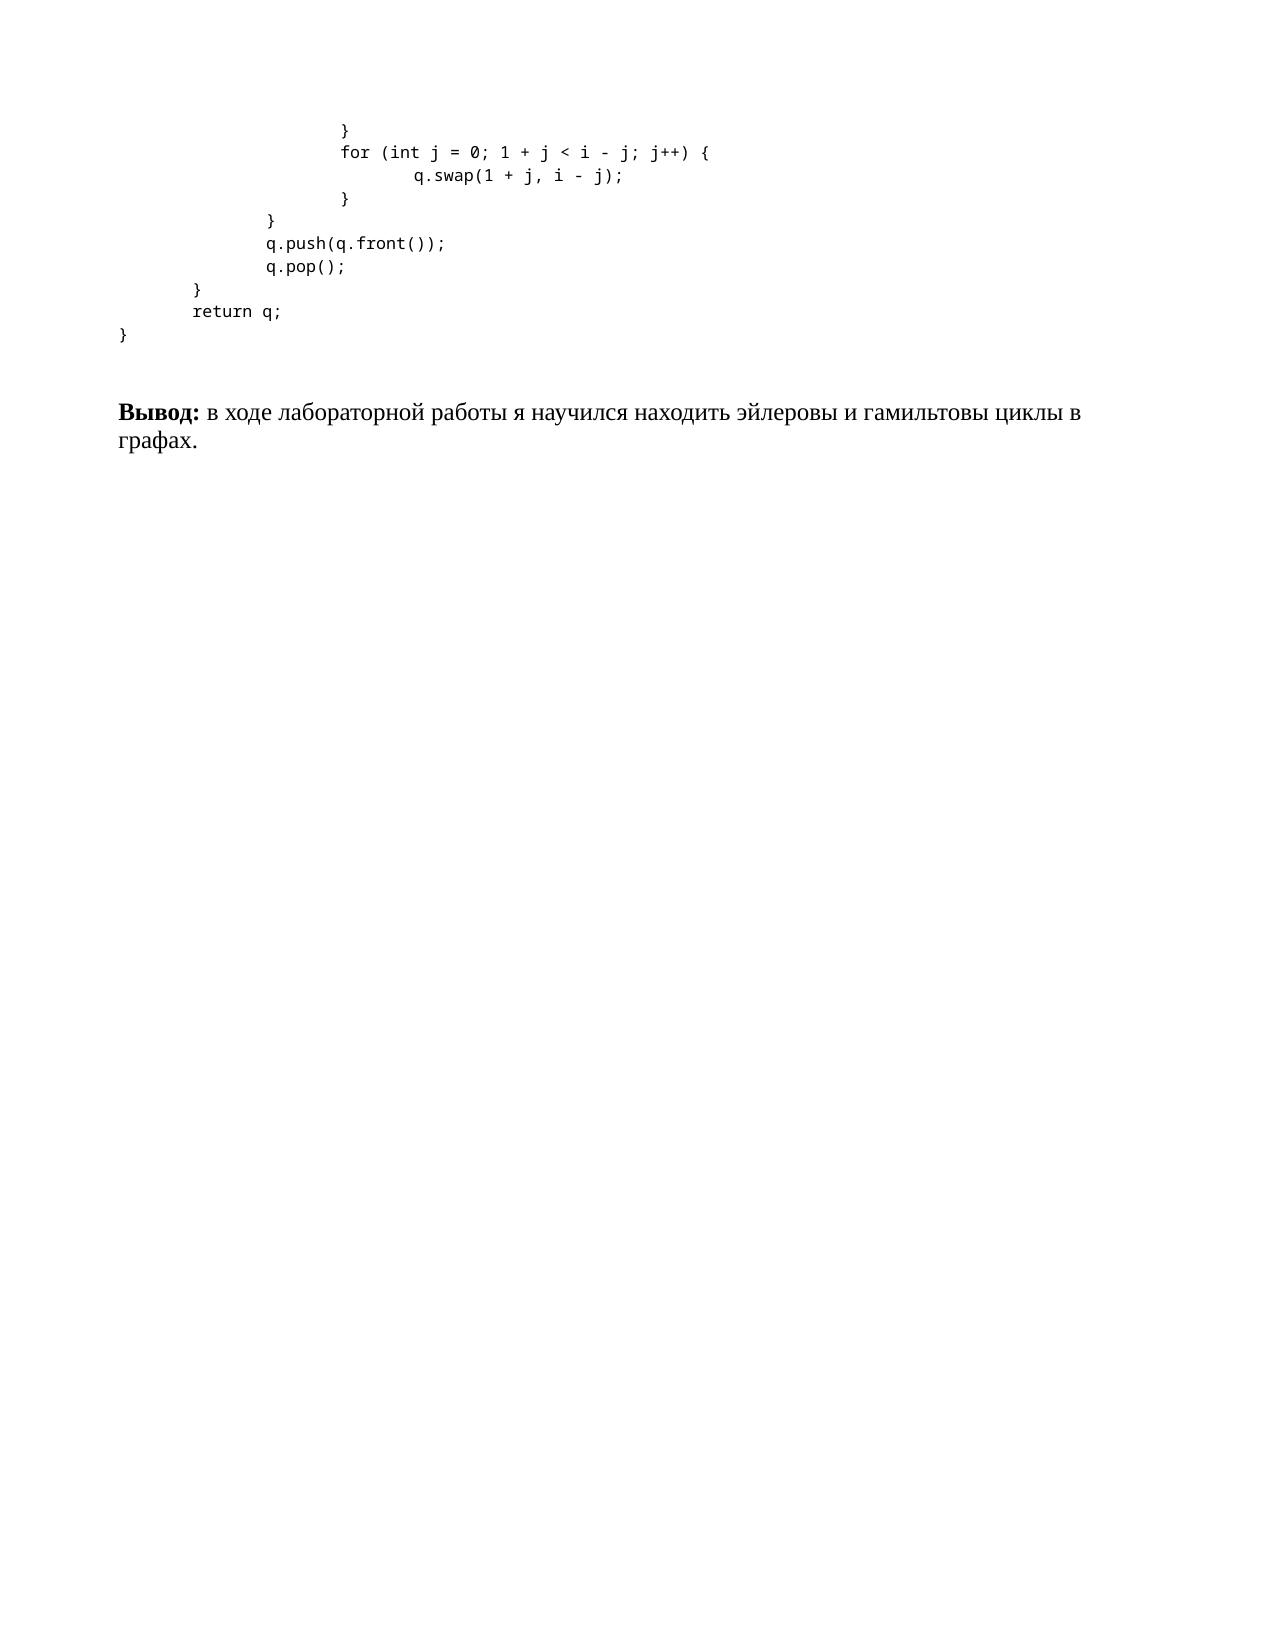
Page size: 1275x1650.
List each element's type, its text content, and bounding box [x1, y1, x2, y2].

text q.push(q.front()); [118, 232, 1157, 254]
text q.pop(); [118, 254, 1157, 277]
text } [118, 277, 1157, 300]
text } [118, 118, 1157, 141]
text } [118, 322, 1157, 345]
text return q; [118, 300, 1157, 322]
text for (int j = 0; 1 + j < i - j; j++) { [118, 141, 1157, 163]
text q.swap(1 + j, i - j); [118, 163, 1157, 186]
text Вывод: в ходе лабораторной работы я научился находить эйлеровы и гамильтовы циклы в графах. [118, 397, 1157, 454]
text } [118, 186, 1157, 209]
text } [118, 209, 1157, 232]
